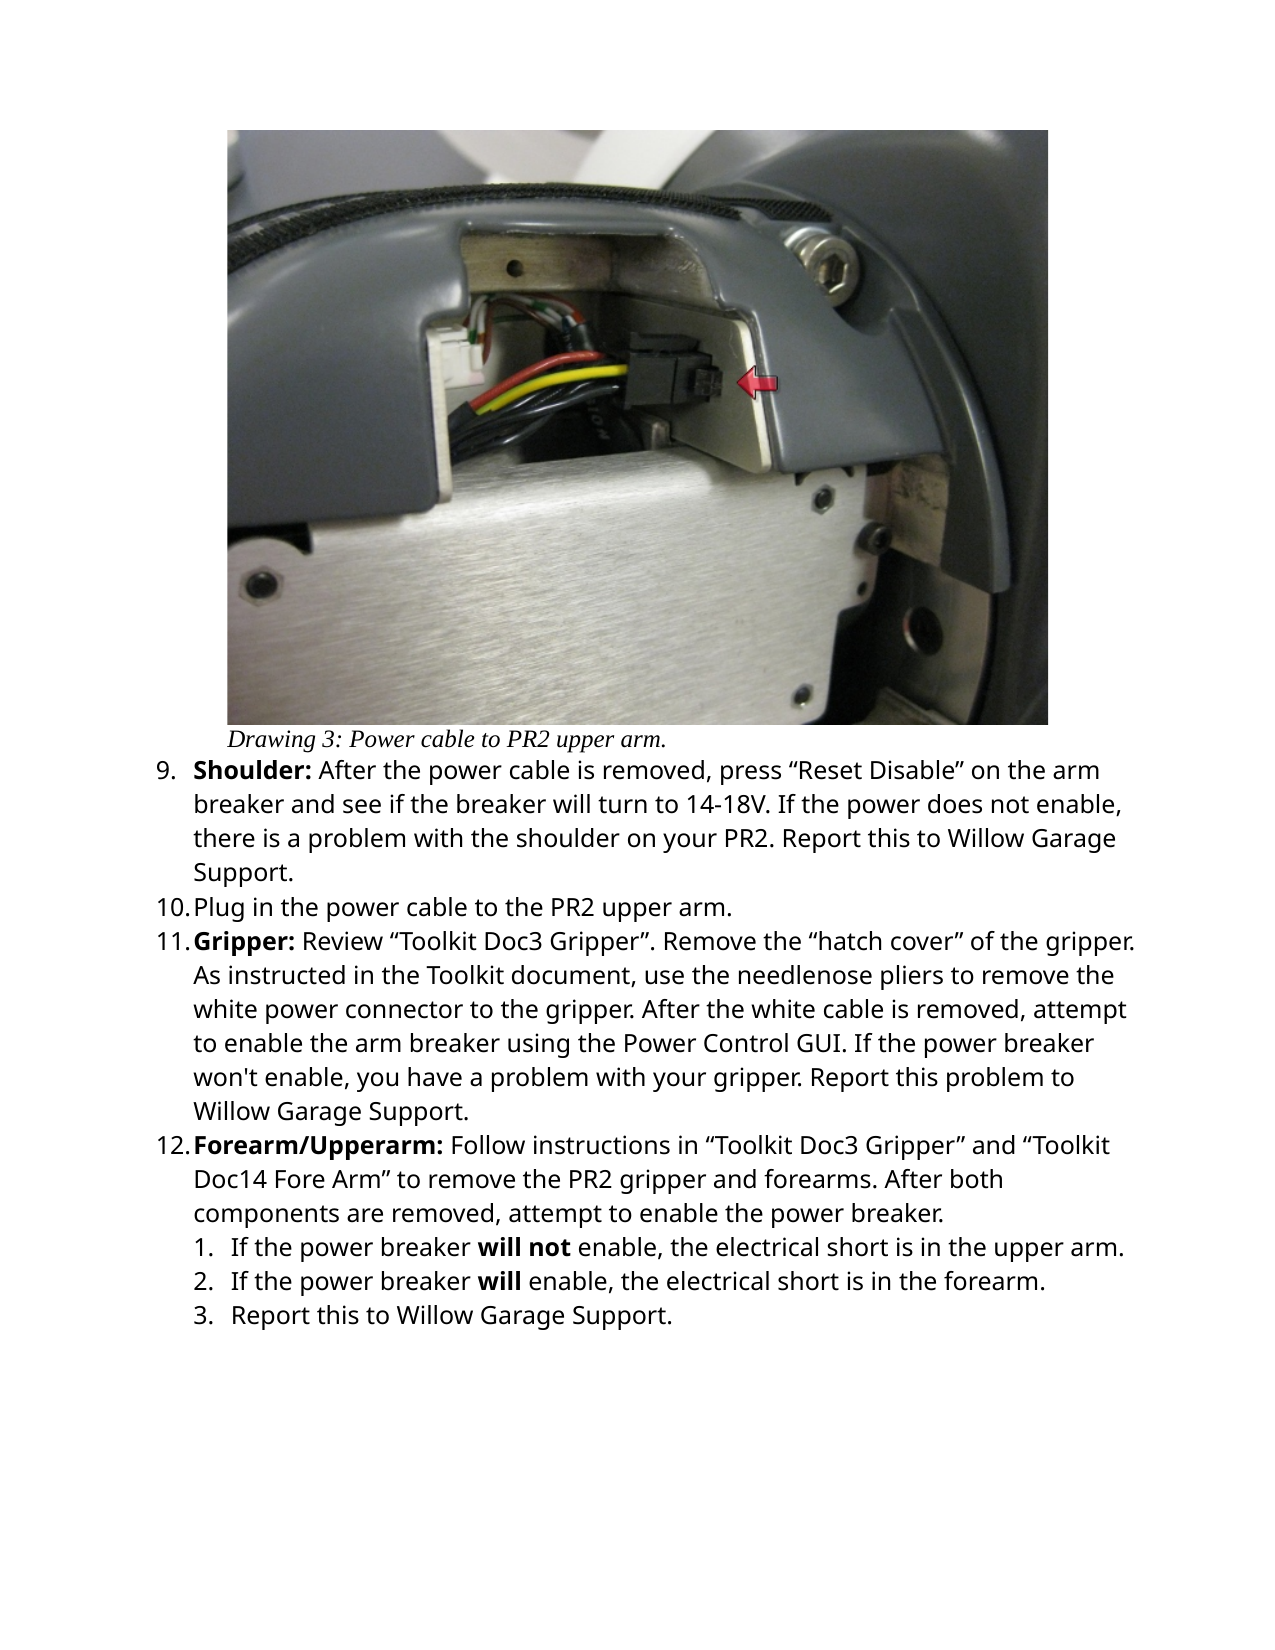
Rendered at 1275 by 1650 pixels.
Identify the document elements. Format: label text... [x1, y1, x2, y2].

list Gripper: Review “Toolkit Doc3 Gripper”. Remove the “hatch cover” of the gripper. As instructed in the Toolkit document, use the needlenose pliers to remove the white power connector to the gripper. After the white cable is removed, attempt to enable the arm breaker using the Power Control GUI. If the power breaker won't enable, you have a problem with your gripper. Report this problem to Willow Garage Support. [156, 923, 1157, 1128]
list Drawing 3: Power cable to PR2 upper arm. [227, 725, 1048, 753]
list Report this to Willow Garage Support. [193, 1298, 1157, 1332]
list Forearm/Upperarm: Follow instructions in “Toolkit Doc3 Gripper” and “Toolkit Doc14 Fore Arm” to remove the PR2 gripper and forearms. After both components are removed, attempt to enable the power breaker. [156, 1128, 1157, 1230]
list If the power breaker will not enable, the electrical short is in the upper arm. [193, 1230, 1157, 1264]
list Shoulder: After the power cable is removed, press “Reset Disable” on the arm breaker and see if the breaker will turn to 14-18V. If the power does not enable, there is a problem with the shoulder on your PR2. Report this to Willow Garage Support. [156, 118, 1157, 889]
picture [227, 130, 1049, 725]
list Plug in the power cable to the PR2 upper arm. [156, 889, 1157, 923]
list If the power breaker will enable, the electrical short is in the forearm. [193, 1264, 1157, 1298]
